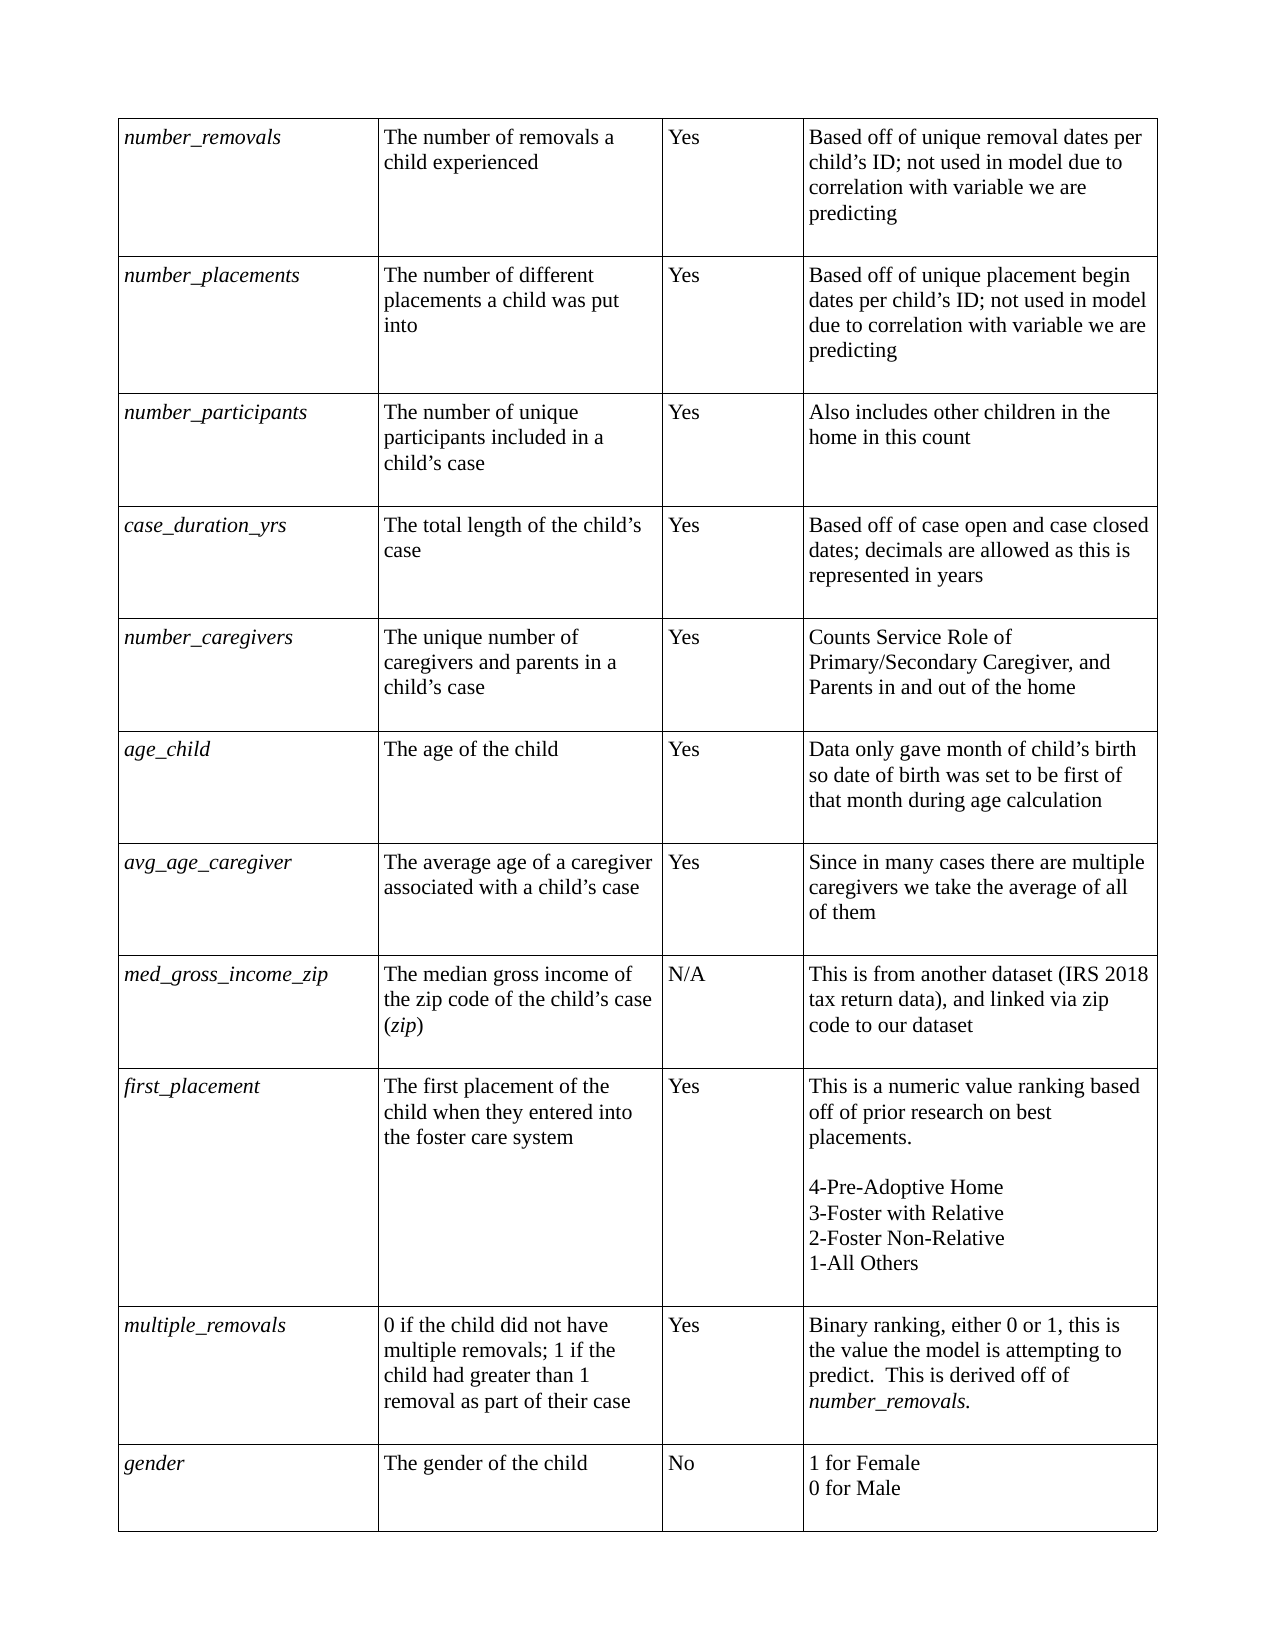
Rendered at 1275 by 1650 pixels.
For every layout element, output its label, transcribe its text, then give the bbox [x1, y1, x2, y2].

table_cell Based off of unique placement begin dates per child’s ID; not used in model due to correlation with variable we are predicting [804, 257, 1157, 393]
table_cell Yes [663, 394, 803, 506]
table_cell multiple_removals [119, 1307, 378, 1444]
table_cell 0 if the child did not have multiple removals; 1 if the child had greater than 1 removal as part of their case [379, 1307, 662, 1444]
table_cell The median gross income of the zip code of the child’s case (zip) [379, 956, 662, 1068]
table_cell The number of removals a child experienced [379, 119, 662, 256]
table_cell case_duration_yrs [119, 507, 378, 618]
table_cell Yes [663, 619, 803, 731]
table_cell The average age of a caregiver associated with a child’s case [379, 844, 662, 955]
table_cell Since in many cases there are multiple caregivers we take the average of all of them [804, 844, 1157, 955]
table_cell Also includes other children in the home in this count [804, 394, 1157, 506]
table_cell number_participants [119, 394, 378, 506]
table_cell med_gross_income_zip [119, 956, 378, 1068]
table_cell number_removals [119, 119, 378, 256]
table_cell N/A [663, 956, 803, 1068]
table_cell number_caregivers [119, 619, 378, 731]
table_cell Data only gave month of child’s birth so date of birth was set to be first of that month during age calculation [804, 732, 1157, 843]
table_cell Yes [663, 732, 803, 843]
table_cell Yes [663, 1069, 803, 1306]
table_cell The number of unique participants included in a child’s case [379, 394, 662, 506]
table_cell Yes [663, 1307, 803, 1444]
table_cell first_placement [119, 1069, 378, 1306]
table_cell The total length of the child’s case [379, 507, 662, 618]
table_cell The number of different placements a child was put into [379, 257, 662, 393]
table_cell Binary ranking, either 0 or 1, this is the value the model is attempting to predict. This is derived off of number_removals. [804, 1307, 1157, 1444]
table_cell The age of the child [379, 732, 662, 843]
table_cell The first placement of the child when they entered into the foster care system [379, 1069, 662, 1306]
table_cell number_placements [119, 257, 378, 393]
table_cell This is from another dataset (IRS 2018 tax return data), and linked via zip code to our dataset [804, 956, 1157, 1068]
table_cell Yes [663, 257, 803, 393]
table_cell No [663, 1445, 803, 1531]
table_cell avg_age_caregiver [119, 844, 378, 955]
table_cell Based off of case open and case closed dates; decimals are allowed as this is represented in years [804, 507, 1157, 618]
table_cell Counts Service Role of Primary/Secondary Caregiver, and Parents in and out of the home [804, 619, 1157, 731]
table_cell The gender of the child [379, 1445, 662, 1531]
table_cell age_child [119, 732, 378, 843]
table_cell This is a numeric value ranking based off of prior research on best placements. 4-Pre-Adoptive Home 3-Foster with Relative 2-Foster Non-Relative 1-All Others [804, 1069, 1157, 1306]
table_cell Yes [663, 119, 803, 256]
table_cell Yes [663, 507, 803, 618]
table_cell gender [119, 1445, 378, 1531]
table_cell Based off of unique removal dates per child’s ID; not used in model due to correlation with variable we are predicting [804, 119, 1157, 256]
table_cell 1 for Female 0 for Male [804, 1445, 1157, 1531]
table_cell Yes [663, 844, 803, 955]
table_cell The unique number of caregivers and parents in a child’s case [379, 619, 662, 731]
